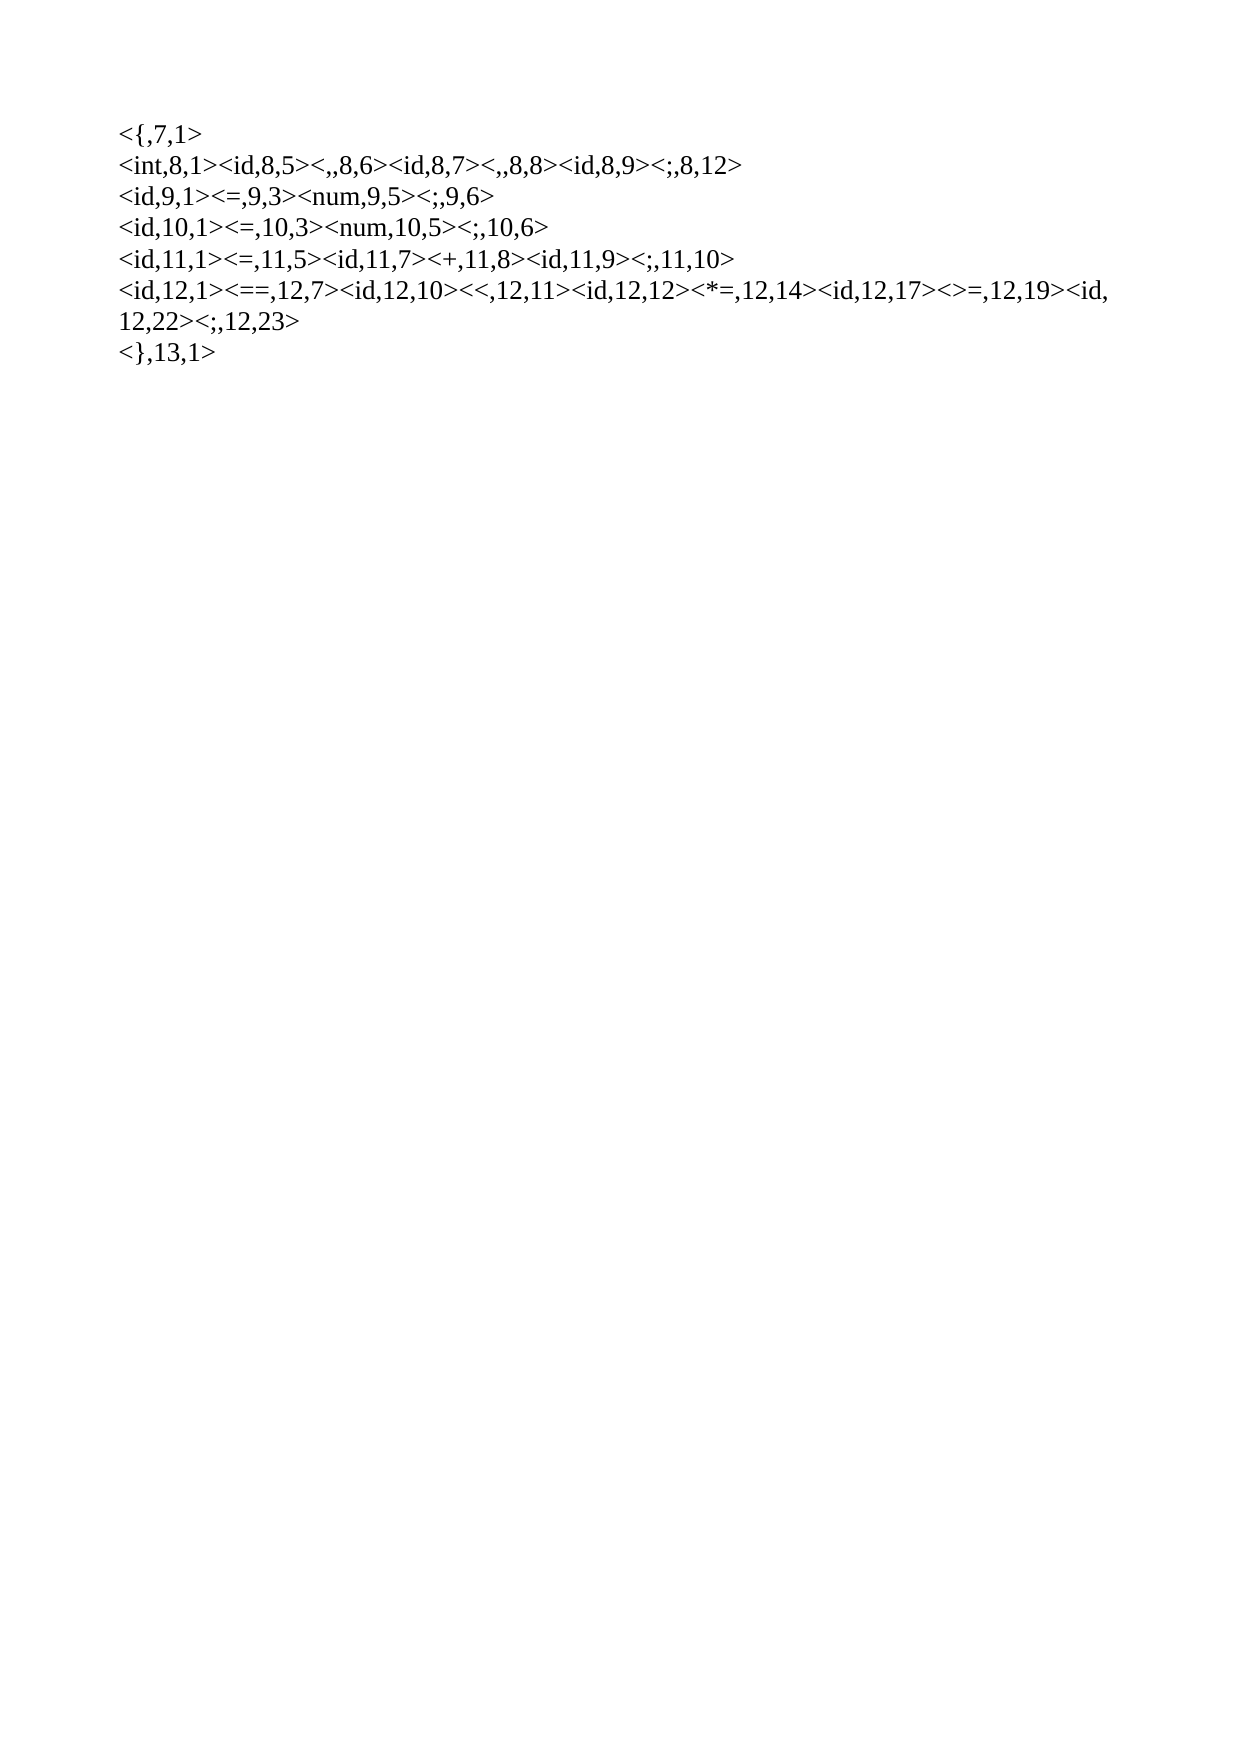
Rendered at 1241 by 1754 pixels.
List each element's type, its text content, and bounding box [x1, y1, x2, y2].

text <},13,1> [118, 336, 1122, 367]
text <{,7,1> [118, 118, 1122, 149]
text <id,9,1><=,9,3><num,9,5><;,9,6> [118, 180, 1122, 212]
text <id,11,1><=,11,5><id,11,7><+,11,8><id,11,9><;,11,10> [118, 243, 1122, 274]
text <int,8,1><id,8,5><,,8,6><id,8,7><,,8,8><id,8,9><;,8,12> [118, 149, 1122, 180]
text <id,10,1><=,10,3><num,10,5><;,10,6> [118, 212, 1122, 243]
text <id,12,1><==,12,7><id,12,10><<,12,11><id,12,12><*=,12,14><id,12,17><>=,12,19><id,12,22><;,12,23> [118, 274, 1122, 336]
